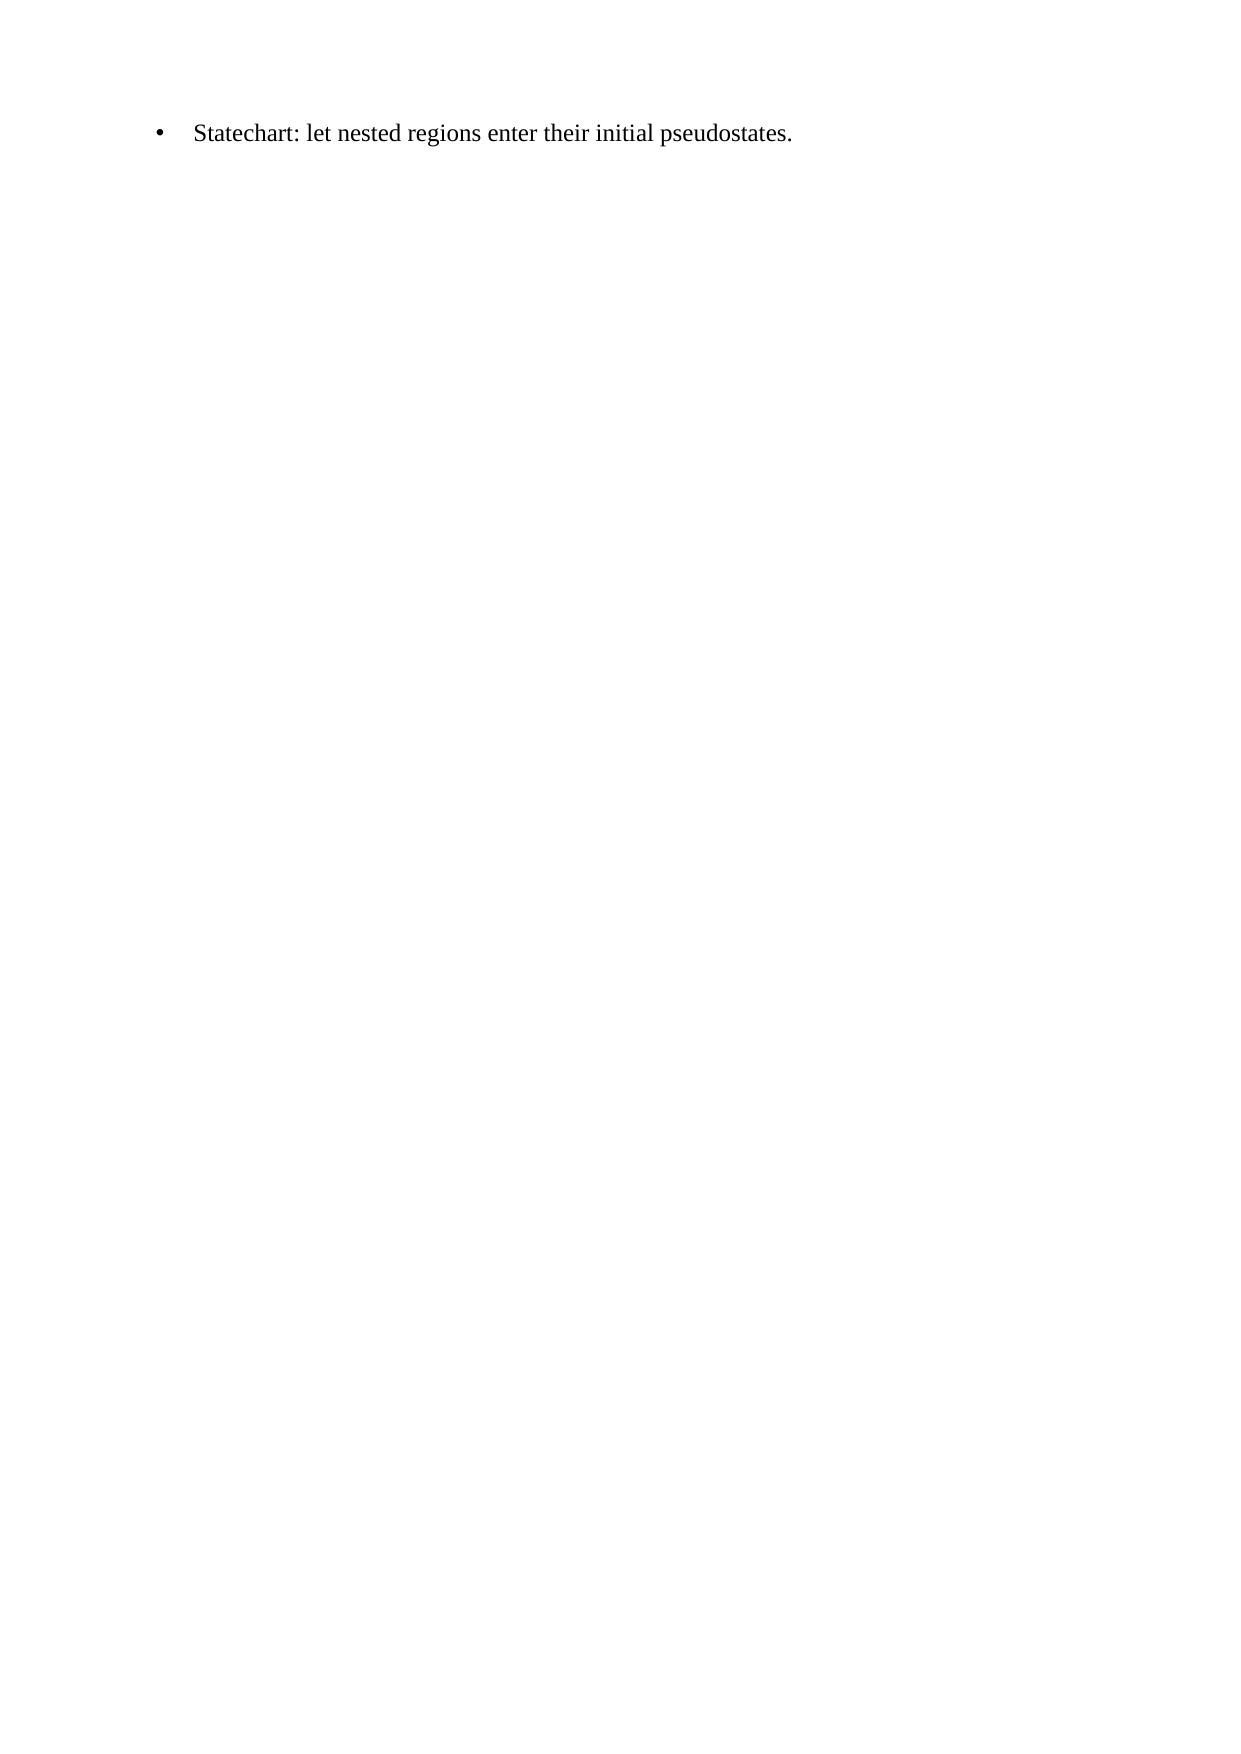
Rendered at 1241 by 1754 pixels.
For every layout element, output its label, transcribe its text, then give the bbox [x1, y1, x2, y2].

list Statechart: let nested regions enter their initial pseudostates. [156, 118, 1122, 147]
